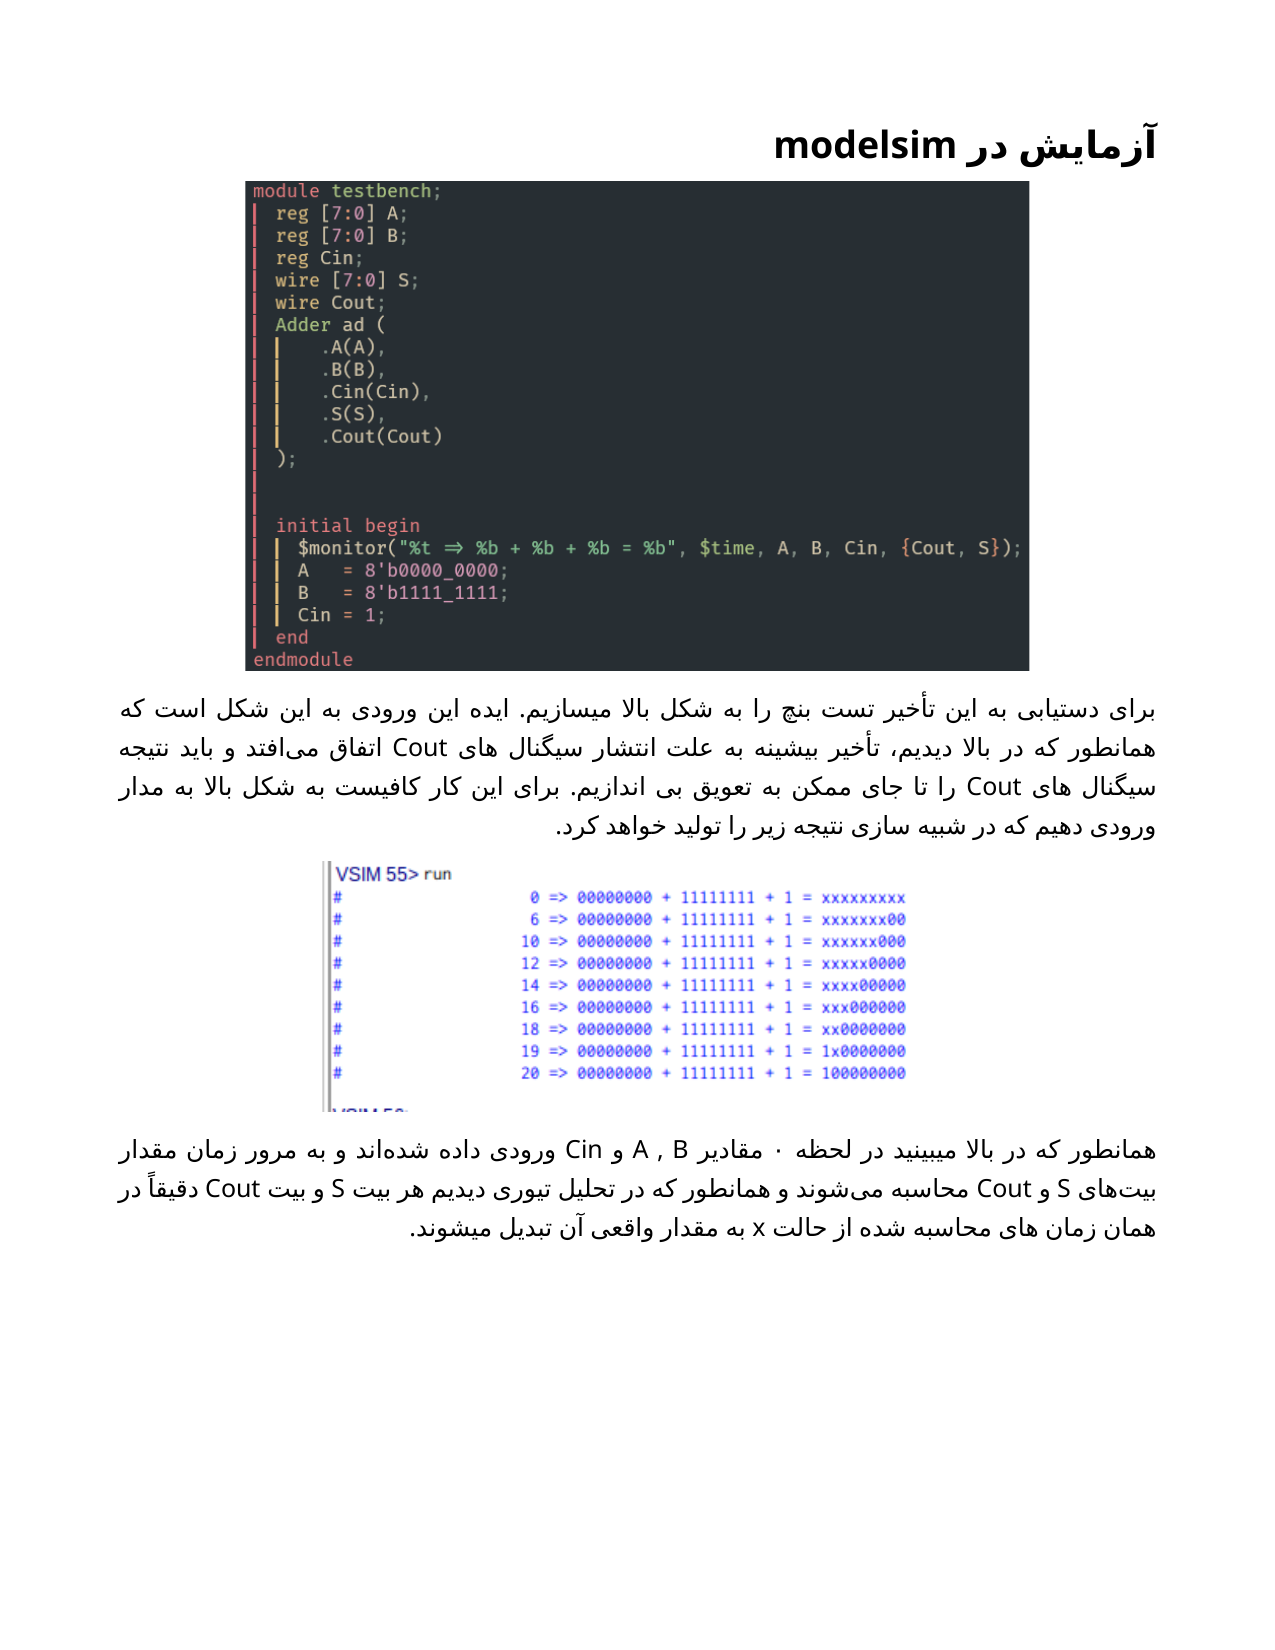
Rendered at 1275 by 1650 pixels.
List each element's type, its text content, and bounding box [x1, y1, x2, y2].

picture [322, 861, 953, 1112]
text همانطور که در بالا میبینید در لحظه ۰ مقادیر A , B و Cin ورودی داده شده‌اند و به مرور زمان مقدار بیت‌های S و Cout محاسبه می‌شوند و همانطور که در تحلیل تیوری دیدیم هر بیت S و بیت Cout دقیقاً در همان زمان های محاسبه شده از حالت x به مقدار واقعی آن تبدیل میشوند. [118, 1131, 1157, 1244]
subtitle آزمایش در modelsim [118, 118, 1157, 169]
picture [245, 181, 1030, 671]
text برای دستیابی به این تأخیر تست بنچ را به شکل بالا میسازیم. ایده این ورودی به این شکل است که همانطور که در بالا دیدیم، تأخیر بیشینه به علت انتشار سیگنال های Cout اتفاق می‌افتد و باید نتیجه سیگنال های Cout را تا جای ممکن به تعویق بی اندازیم. برای این کار کافیست به شکل بالا به مدار ورودی دهیم که در شبیه سازی نتیجه زیر را تولید خواهد کرد. [118, 691, 1157, 842]
